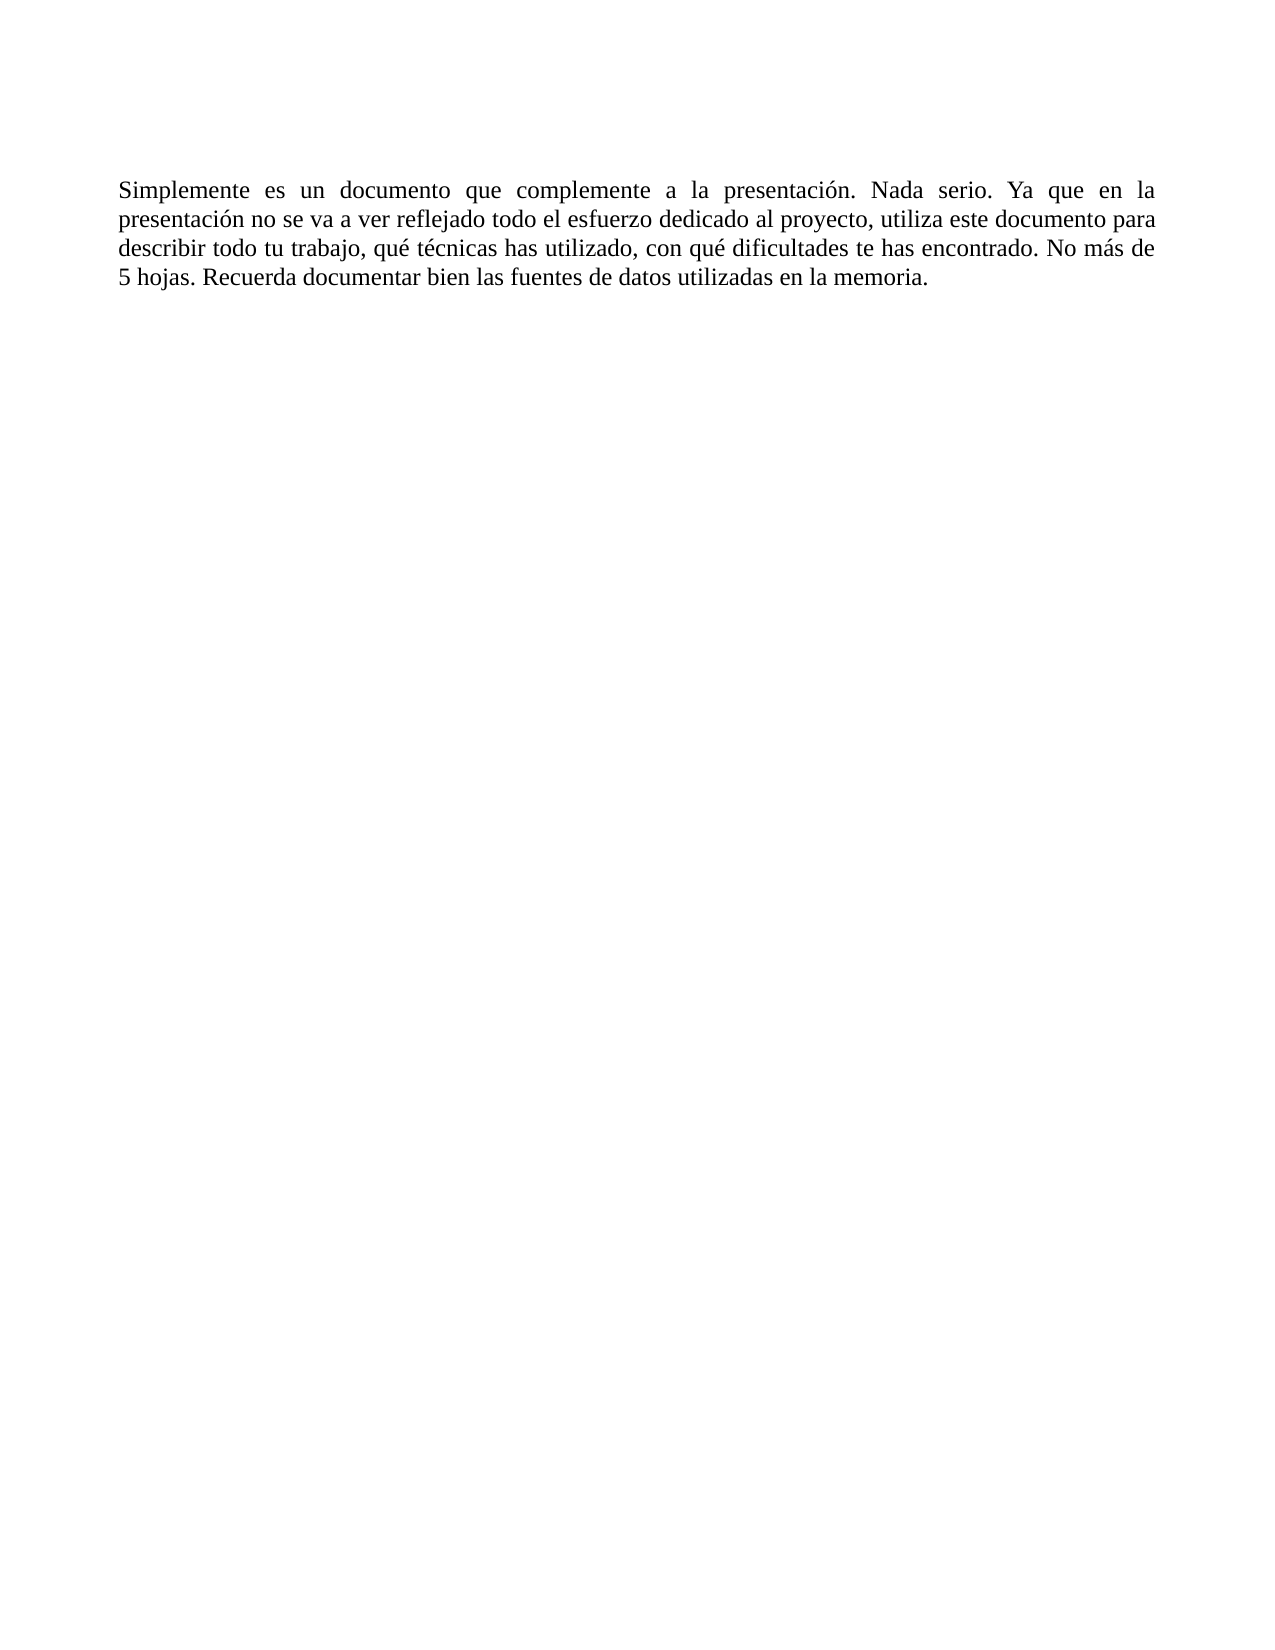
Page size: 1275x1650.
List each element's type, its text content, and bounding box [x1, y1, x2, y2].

text Simplemente es un documento que complemente a la presentación. Nada serio. Ya que en la presentación no se va a ver reflejado todo el esfuerzo dedicado al proyecto, utiliza este documento para describir todo tu trabajo, qué técnicas has utilizado, con qué dificultades te has encontrado. No más de 5 hojas. Recuerda documentar bien las fuentes de datos utilizadas en la memoria. [118, 176, 1157, 291]
